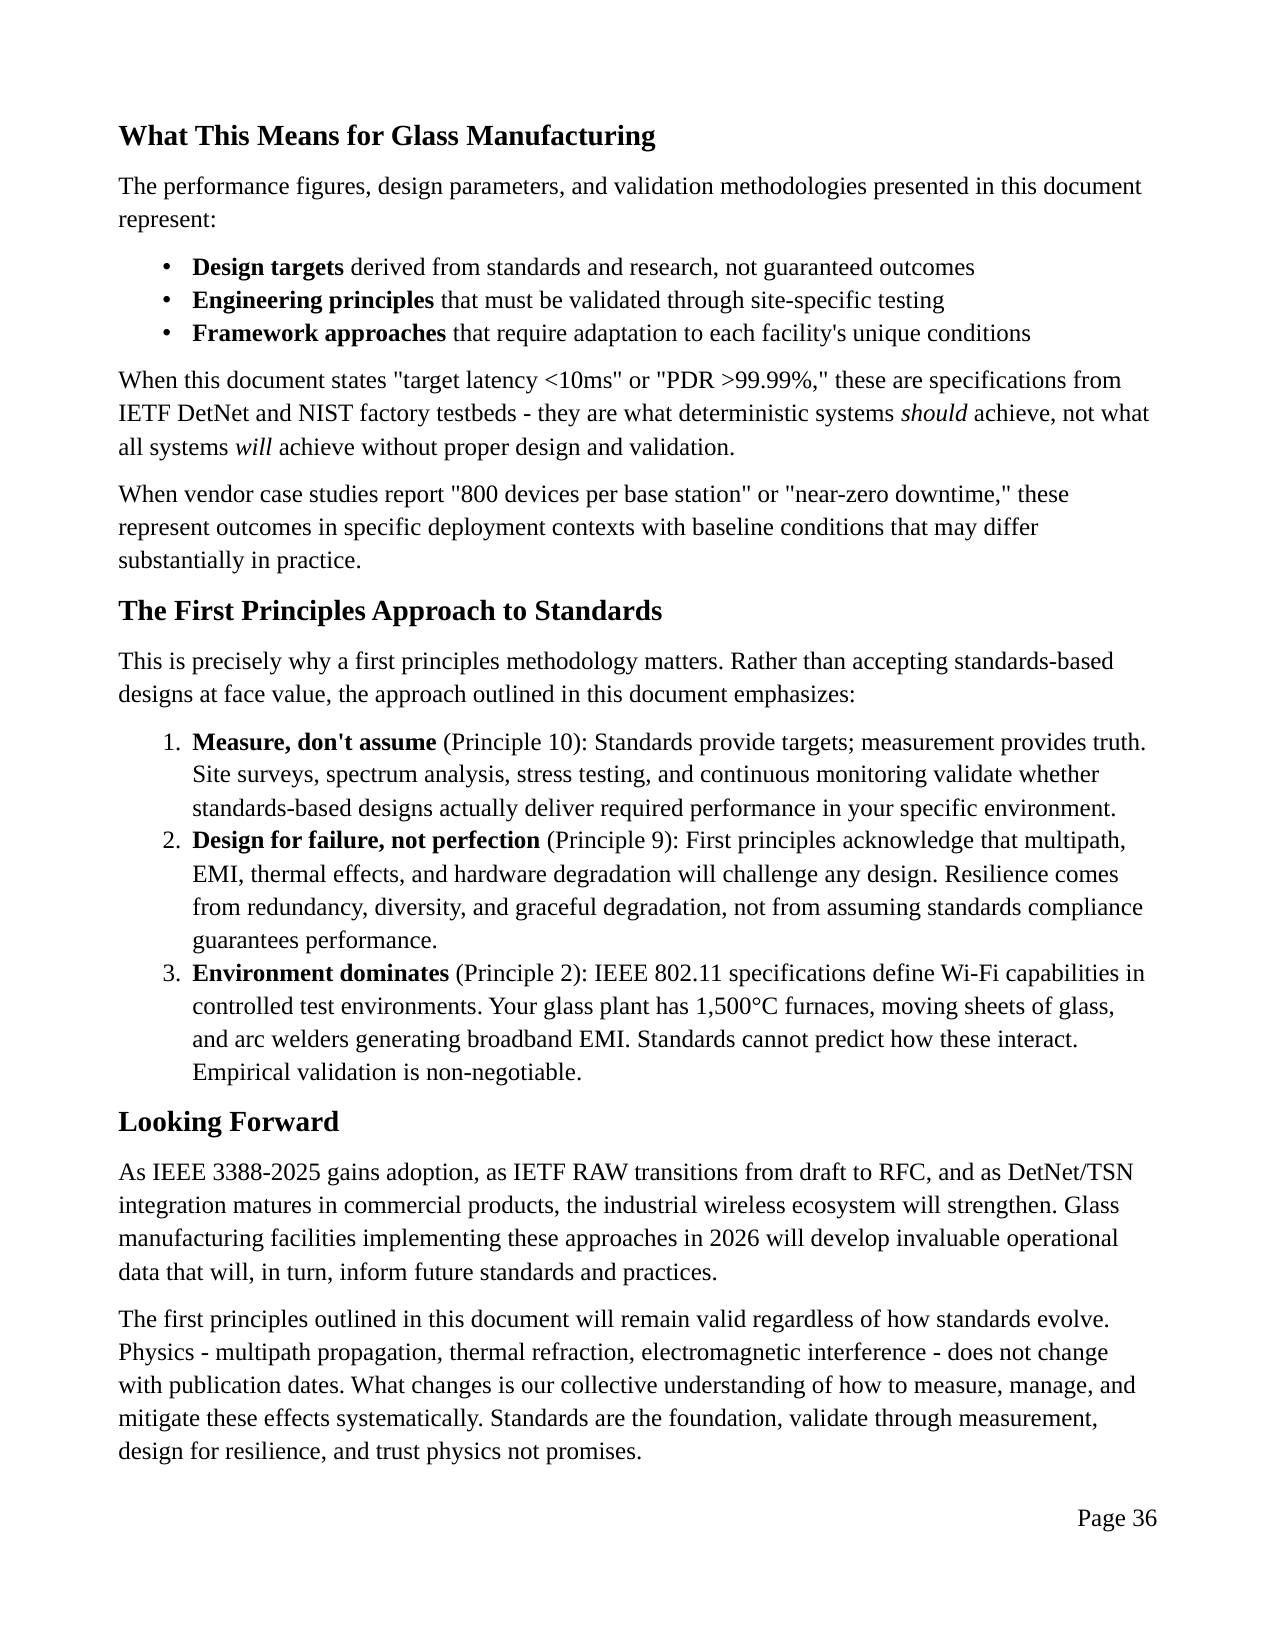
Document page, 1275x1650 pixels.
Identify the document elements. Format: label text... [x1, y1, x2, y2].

list Environment dominates (Principle 2): IEEE 802.11 specifications define Wi-Fi capabilities in controlled test environments. Your glass plant has 1,500°C furnaces, moving sheets of glass, and arc welders generating broadband EMI. Standards cannot predict how these interact. Empirical validation is non-negotiable. [162, 958, 1157, 1086]
text When this document states "target latency <10ms" or "PDR >99.99%," these are specifications from IETF DetNet and NIST factory testbeds - they are what deterministic systems should achieve, not what all systems will achieve without proper design and validation. [118, 366, 1157, 460]
text When vendor case studies report "800 devices per base station" or "near-zero downtime," these represent outcomes in specific deployment contexts with baseline conditions that may differ substantially in practice. [118, 479, 1157, 574]
list Measure, don't assume (Principle 10): Standards provide targets; measurement provides truth. Site surveys, spectrum analysis, stress testing, and continuous monitoring validate whether standards-based designs actually deliver required performance in your specific environment. [162, 727, 1157, 821]
list Design targets derived from standards and research, not guaranteed outcomes [162, 252, 1157, 281]
list Design for failure, not perfection (Principle 9): First principles acknowledge that multipath, EMI, thermal effects, and hardware degradation will challenge any design. Resilience comes from redundancy, diversity, and graceful degradation, not from assuming standards compliance guarantees performance. [162, 826, 1157, 953]
text This is precisely why a first principles methodology matters. Rather than accepting standards-based designs at face value, the approach outlined in this document emphasizes: [118, 646, 1157, 708]
subtitle Looking Forward [118, 1104, 1157, 1138]
subtitle The First Principles Approach to Standards [118, 593, 1157, 626]
text As IEEE 3388-2025 gains adoption, as IETF RAW transitions from draft to RFC, and as DetNet/TSN integration matures in commercial products, the industrial wireless ecosystem will strengthen. Glass manufacturing facilities implementing these approaches in 2026 will develop invaluable operational data that will, in turn, inform future standards and practices. [118, 1157, 1157, 1285]
text The performance figures, design parameters, and validation methodologies presented in this document represent: [118, 171, 1157, 233]
list Engineering principles that must be validated through site-specific testing [162, 285, 1157, 314]
list Framework approaches that require adaptation to each facility's unique conditions [162, 318, 1157, 347]
text The first principles outlined in this document will remain valid regardless of how standards evolve. Physics - multipath propagation, thermal refraction, electromagnetic interference - does not change with publication dates. What changes is our collective understanding of how to measure, manage, and mitigate these effects systematically. Standards are the foundation, validate through measurement, design for resilience, and trust physics not promises. [118, 1304, 1157, 1465]
subtitle What This Means for Glass Manufacturing [118, 118, 1157, 152]
